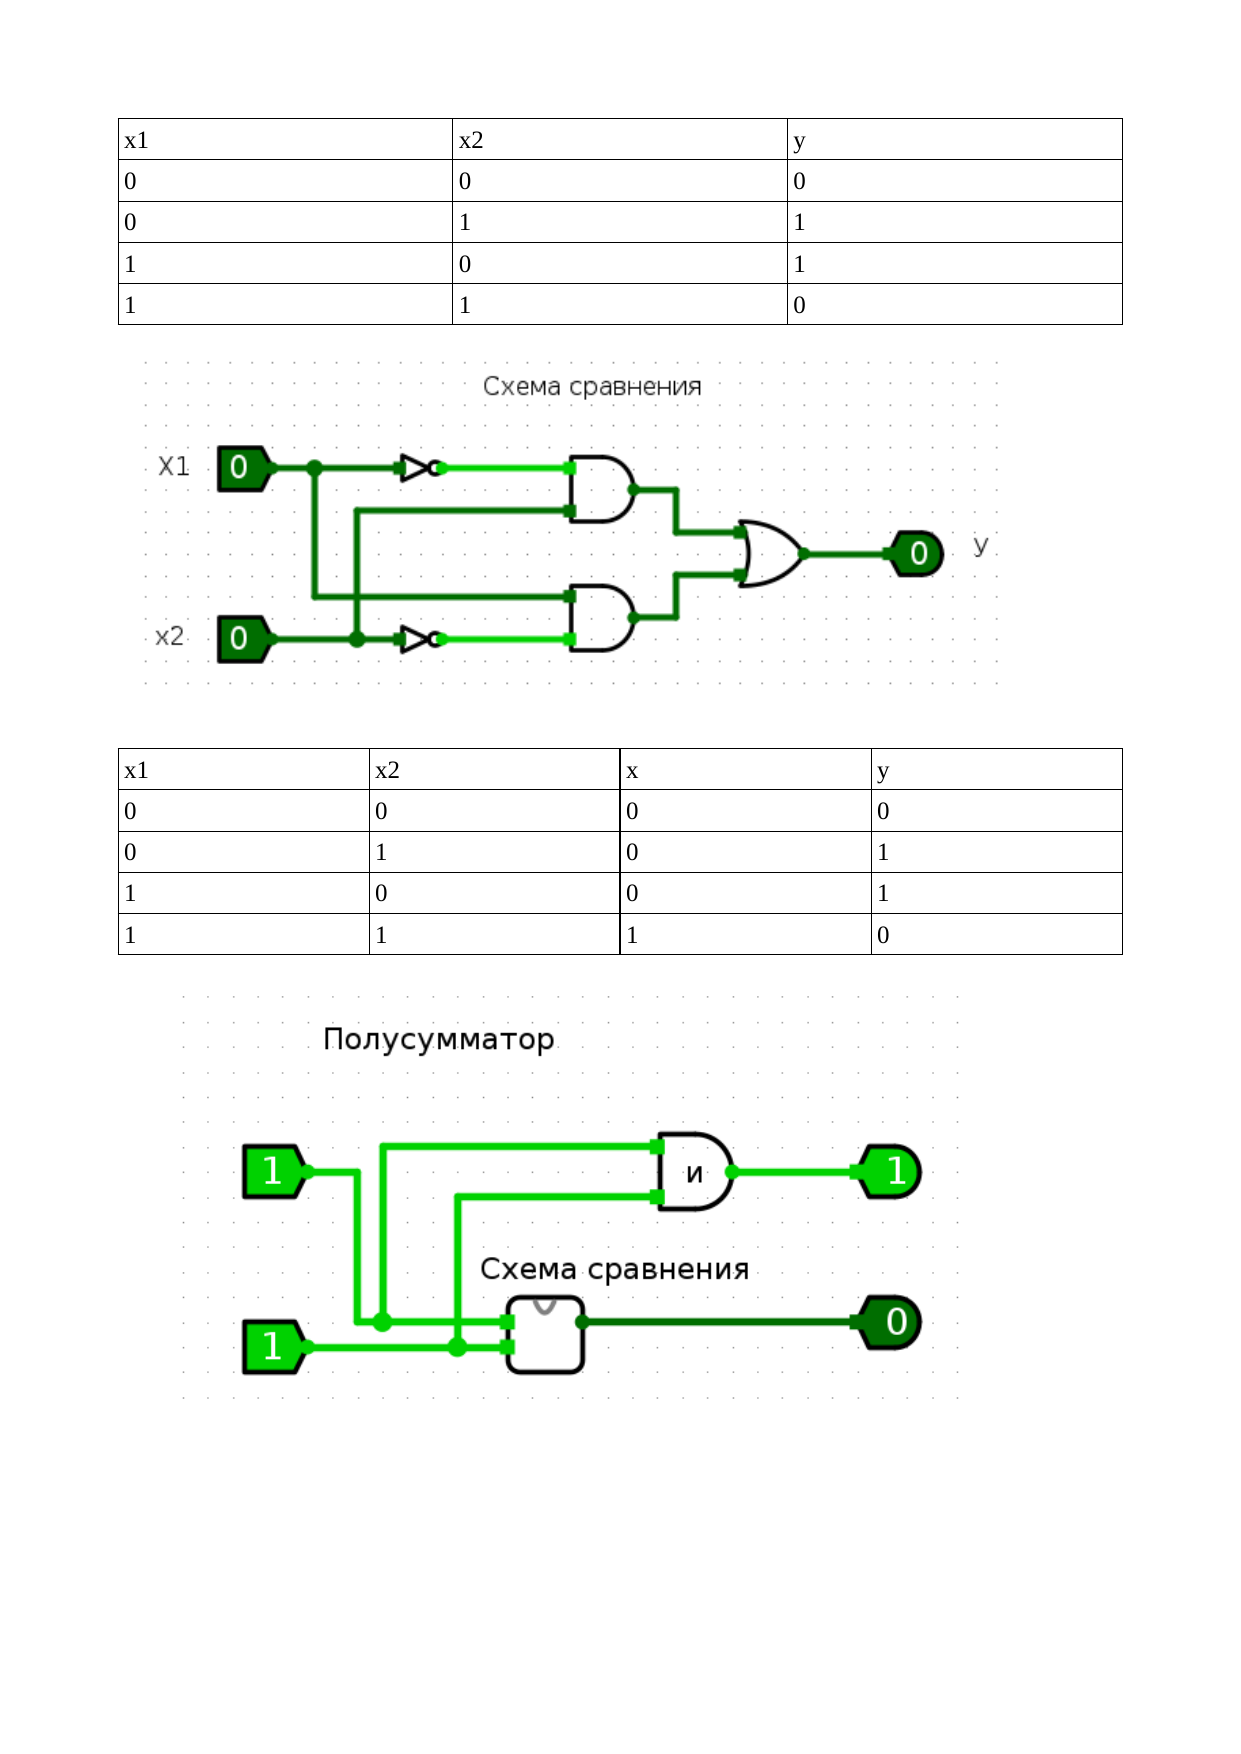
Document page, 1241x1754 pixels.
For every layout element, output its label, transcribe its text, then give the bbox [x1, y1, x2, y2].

picture [164, 995, 976, 1422]
table_cell 1 [370, 832, 619, 872]
table_cell 1 [872, 832, 1122, 872]
table_header x1 [119, 119, 452, 159]
table_cell 0 [872, 914, 1122, 954]
table_cell 1 [872, 873, 1122, 913]
table_cell 1 [119, 284, 452, 324]
table_header y [788, 119, 1122, 159]
table_cell 1 [453, 284, 787, 324]
table_cell 0 [453, 243, 787, 283]
table_header x1 [119, 749, 369, 789]
table_cell 1 [453, 202, 787, 242]
table_cell 0 [621, 832, 871, 872]
table_cell 1 [370, 914, 619, 954]
table_cell 0 [370, 790, 619, 831]
table_header x2 [370, 749, 619, 789]
table_cell 0 [119, 790, 369, 831]
table_cell 0 [119, 202, 452, 242]
table_cell 1 [788, 202, 1122, 242]
table_cell 0 [872, 790, 1122, 831]
table_cell 0 [788, 160, 1122, 201]
table_cell 0 [119, 832, 369, 872]
table_cell 1 [621, 914, 871, 954]
table_header x2 [453, 119, 787, 159]
table_cell 0 [453, 160, 787, 201]
picture [139, 357, 1015, 697]
table_cell 1 [119, 243, 452, 283]
table_cell 1 [119, 914, 369, 954]
table_cell 0 [119, 160, 452, 201]
table_cell 0 [788, 284, 1122, 324]
table_cell 1 [119, 873, 369, 913]
table_cell 0 [621, 873, 871, 913]
table_cell 1 [788, 243, 1122, 283]
table_header x [621, 749, 871, 789]
table_header y [872, 749, 1122, 789]
table_cell 0 [621, 790, 871, 831]
table_cell 0 [370, 873, 619, 913]
